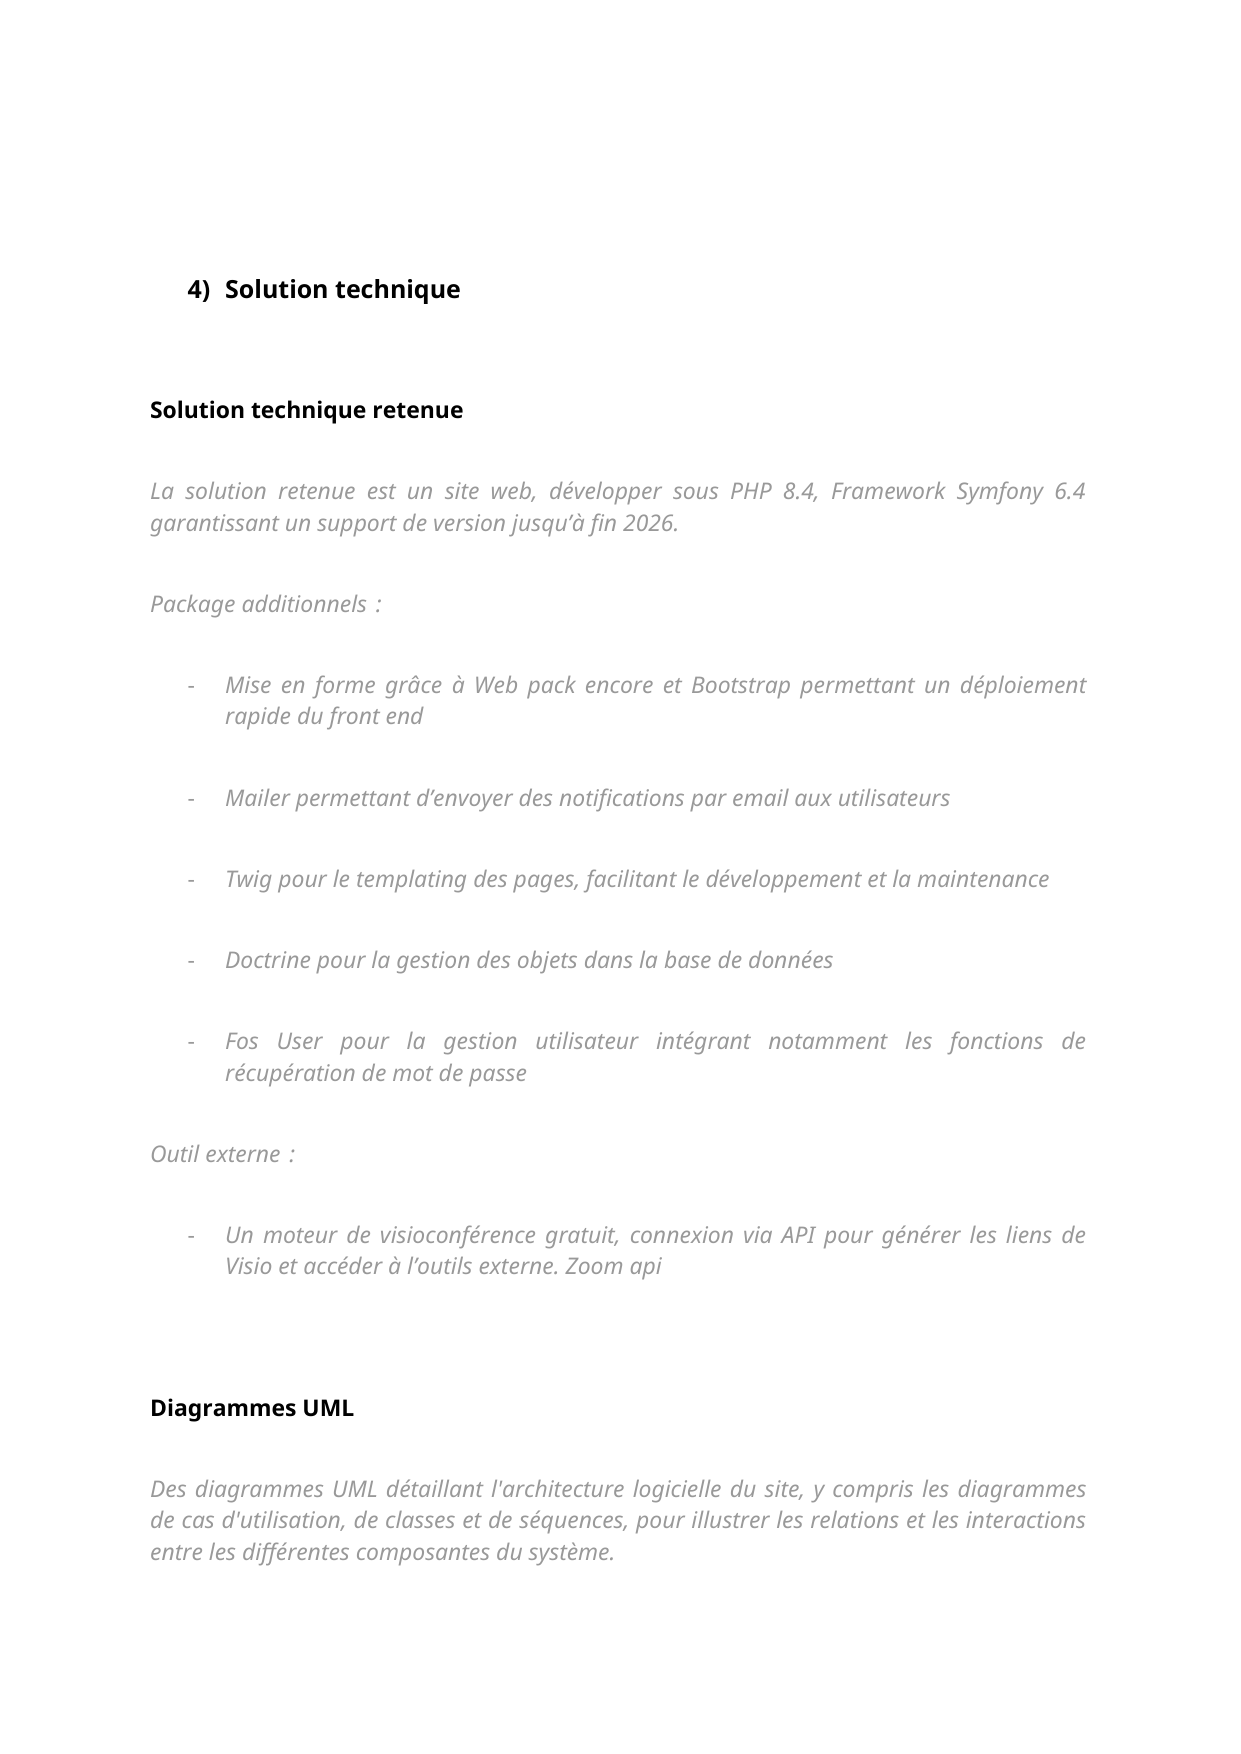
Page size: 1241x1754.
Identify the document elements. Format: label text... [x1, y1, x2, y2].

subtitle Diagrammes UML [150, 1392, 1090, 1423]
subtitle La solution retenue est un site web, développer sous PHP 8.4, Framework Symfony 6.4 garantissant un support de version jusqu’à fin 2026. [150, 475, 1090, 538]
list Un moteur de visioconférence gratuit, connexion via API pour générer les liens de Visio et accéder à l’outils externe. Zoom api [187, 1219, 1090, 1282]
subtitle Solution technique retenue [150, 394, 1090, 425]
list Mise en forme grâce à Web pack encore et Bootstrap permettant un déploiement rapide du front end [187, 669, 1090, 732]
list Twig pour le templating des pages, facilitant le développement et la maintenance [187, 863, 1090, 894]
list Doctrine pour la gestion des objets dans la base de données [187, 944, 1090, 975]
subtitle Package additionnels : [150, 588, 1090, 619]
subtitle Des diagrammes UML détaillant l'architecture logicielle du site, y compris les diagrammes de cas d'utilisation, de classes et de séquences, pour illustrer les relations et les interactions entre les différentes composantes du système. [150, 1473, 1090, 1567]
list Mailer permettant d’envoyer des notifications par email aux utilisateurs [187, 782, 1090, 813]
list Solution technique [187, 272, 1090, 344]
subtitle Outil externe : [150, 1138, 1090, 1169]
list Fos User pour la gestion utilisateur intégrant notamment les fonctions de récupération de mot de passe [187, 1025, 1090, 1088]
